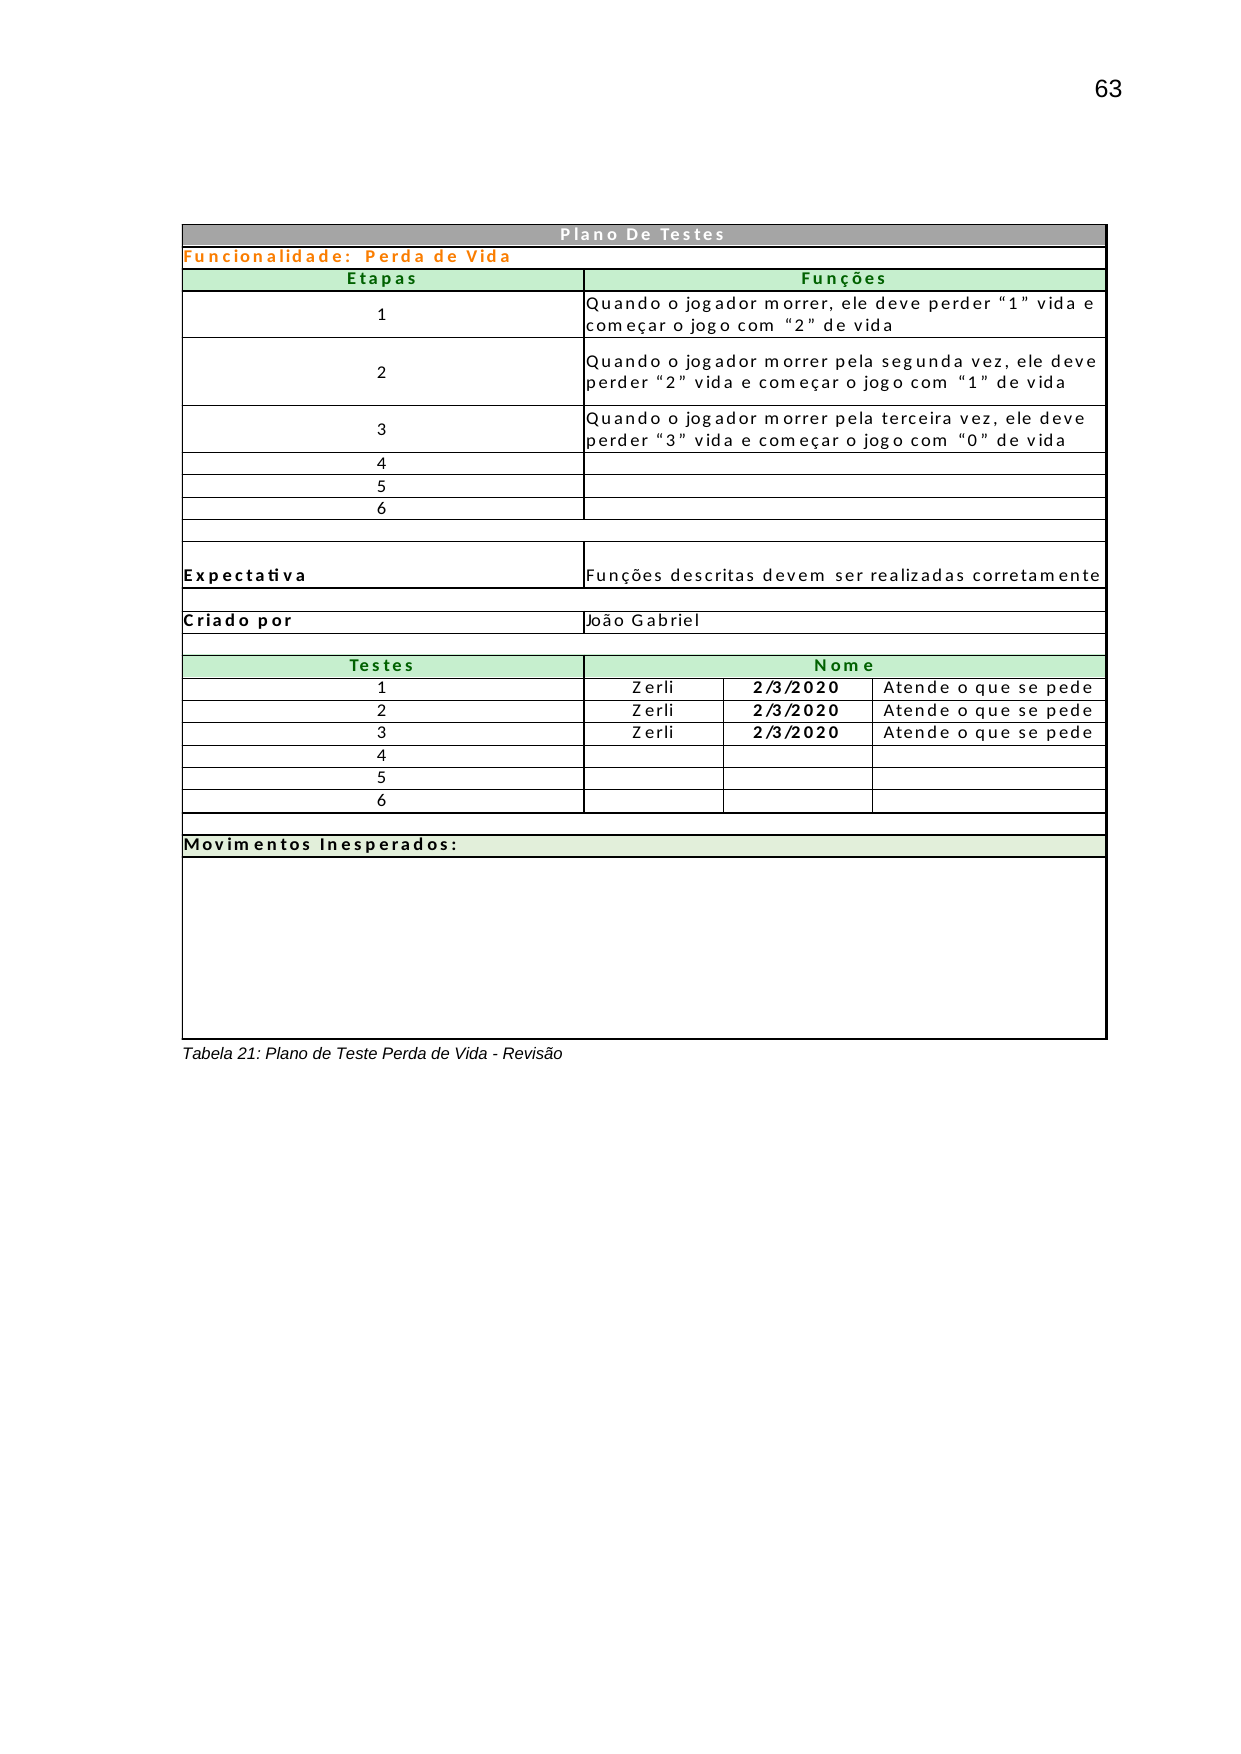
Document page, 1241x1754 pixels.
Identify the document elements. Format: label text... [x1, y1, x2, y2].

text Tabela 21: Plano de Teste Perda de Vida - Revisão [182, 224, 1117, 1063]
